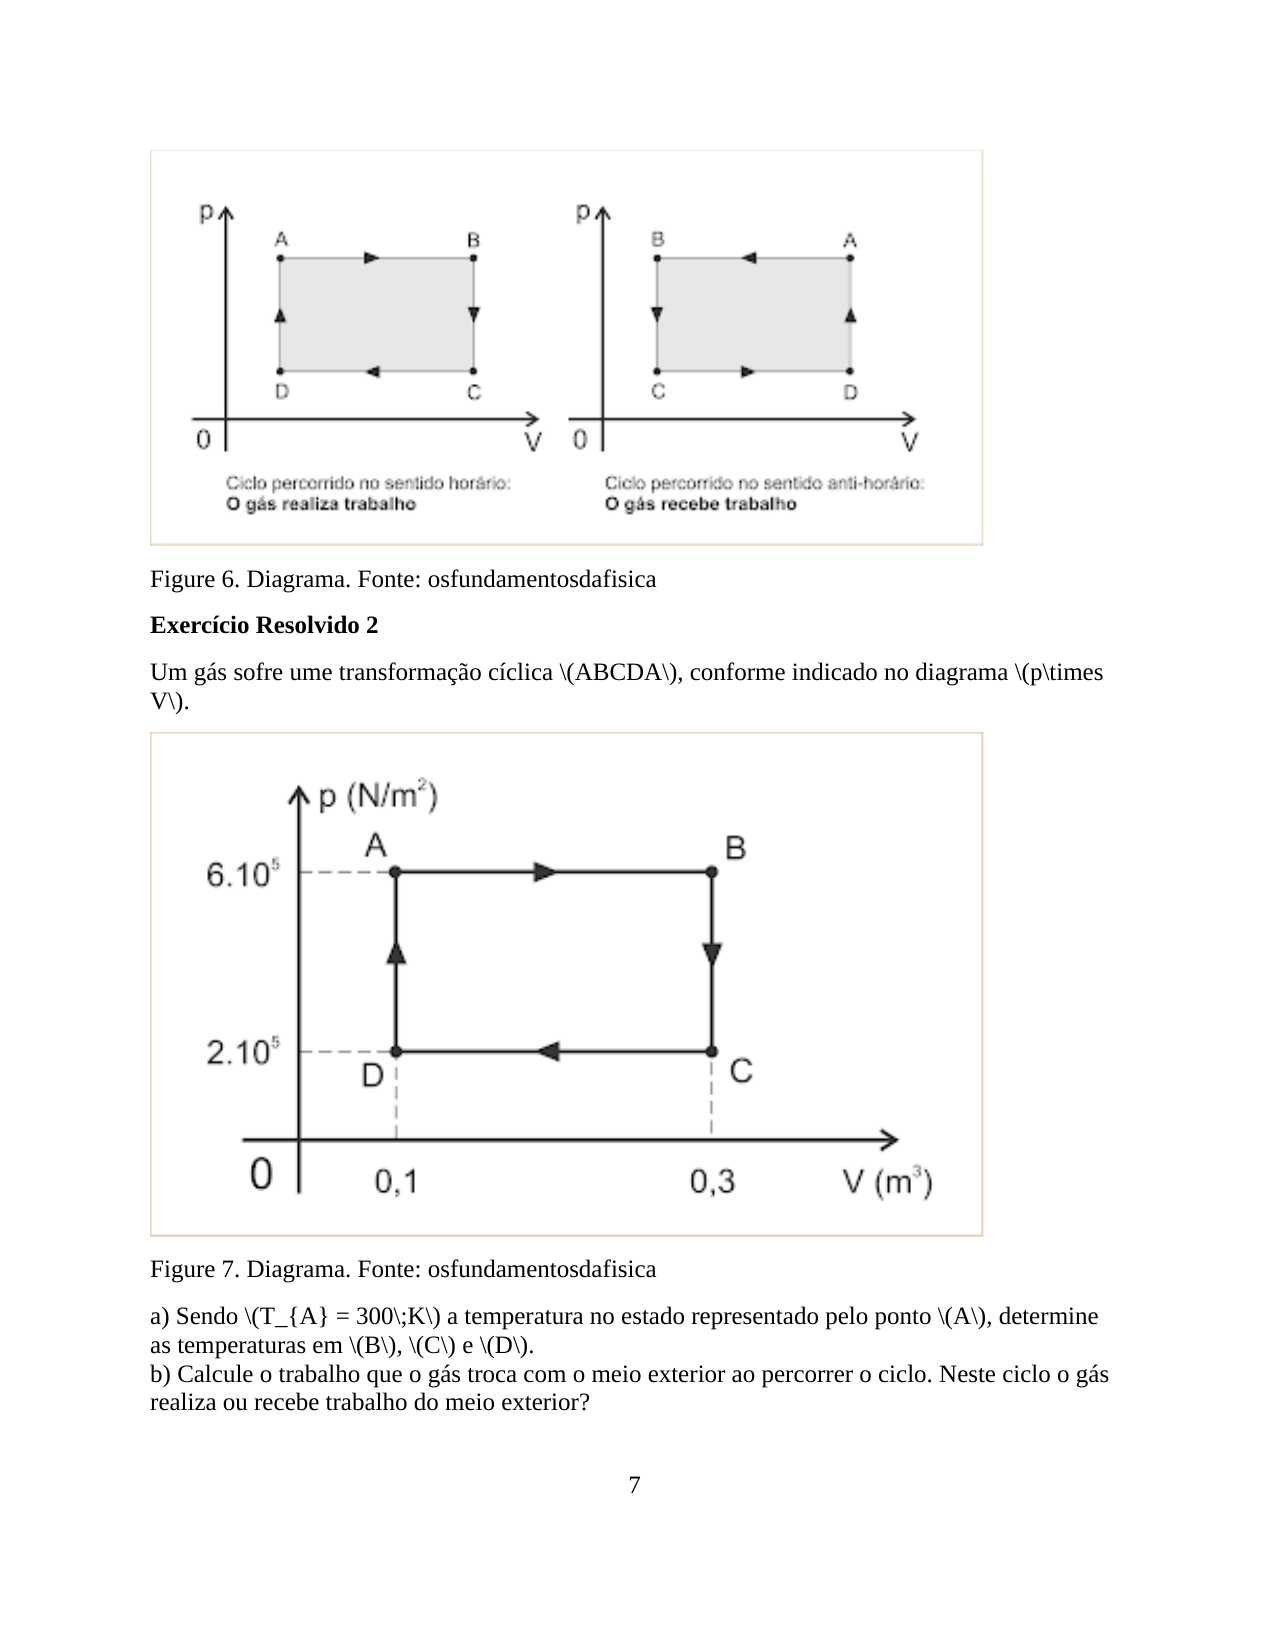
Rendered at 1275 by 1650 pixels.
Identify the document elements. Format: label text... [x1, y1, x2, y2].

text a) Sendo \(T_{A} = 300\;K\) a temperatura no estado representado pelo ponto \(A\), determine as temperaturas em \(B\), \(C\) e \(D\). b) Calcule o trabalho que o gás troca com o meio exterior ao percorrer o ciclo. Neste ciclo o gás realiza ou recebe trabalho do meio exterior? [150, 1301, 1125, 1416]
text Figure 6. Diagrama. Fonte: osfundamentosdafisica [150, 564, 1125, 592]
text Figure 7. Diagrama. Fonte: osfundamentosdafisica [150, 1254, 1125, 1283]
picture [150, 732, 984, 1237]
text Um gás sofre ume transformação cíclica \(ABCDA\), conforme indicado no diagrama \(p\times V\). [150, 657, 1125, 714]
picture [150, 150, 984, 546]
text Exercício Resolvido 2 [150, 610, 1125, 639]
